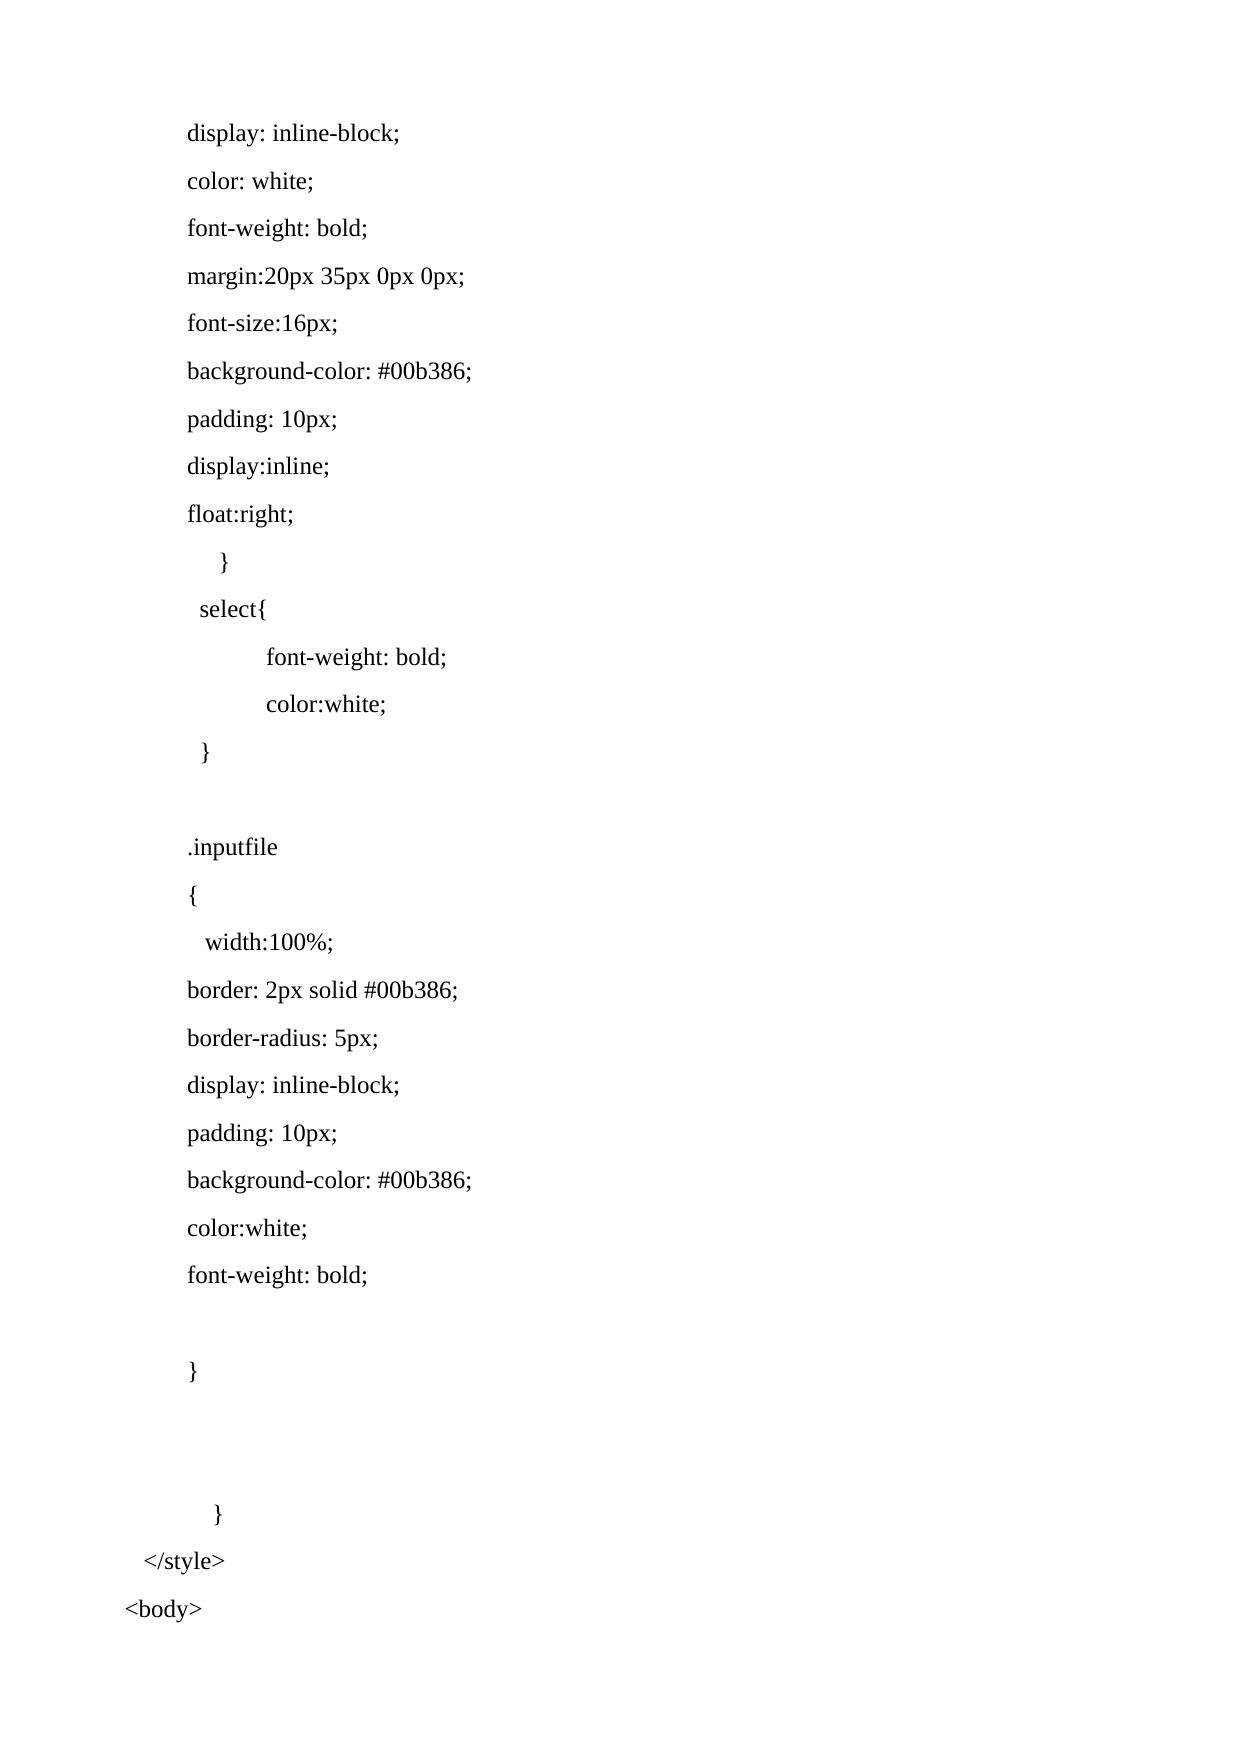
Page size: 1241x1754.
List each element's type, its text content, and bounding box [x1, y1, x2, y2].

text } [118, 1356, 1122, 1384]
text } [118, 547, 1122, 575]
text } [118, 737, 1122, 766]
text display: inline-block; [118, 1070, 1122, 1099]
text background-color: #00b386; [118, 356, 1122, 385]
text font-weight: bold; [118, 1261, 1122, 1289]
text </style> [118, 1546, 1122, 1575]
text select{ [118, 594, 1122, 623]
text float:right; [118, 499, 1122, 528]
text { [118, 880, 1122, 908]
text border: 2px solid #00b386; [118, 975, 1122, 1004]
text <body> [118, 1594, 1122, 1623]
text font-weight: bold; [118, 642, 1122, 671]
text padding: 10px; [118, 1118, 1122, 1147]
text font-size:16px; [118, 308, 1122, 337]
text display:inline; [118, 451, 1122, 480]
text font-weight: bold; [118, 213, 1122, 242]
text .inputfile [118, 832, 1122, 861]
text border-radius: 5px; [118, 1023, 1122, 1051]
text padding: 10px; [118, 404, 1122, 432]
text color:white; [118, 689, 1122, 718]
text color: white; [118, 166, 1122, 194]
text background-color: #00b386; [118, 1165, 1122, 1194]
text margin:20px 35px 0px 0px; [118, 261, 1122, 290]
text color:white; [118, 1213, 1122, 1242]
text display: inline-block; [118, 118, 1122, 147]
text width:100%; [118, 927, 1122, 956]
text } [118, 1499, 1122, 1527]
